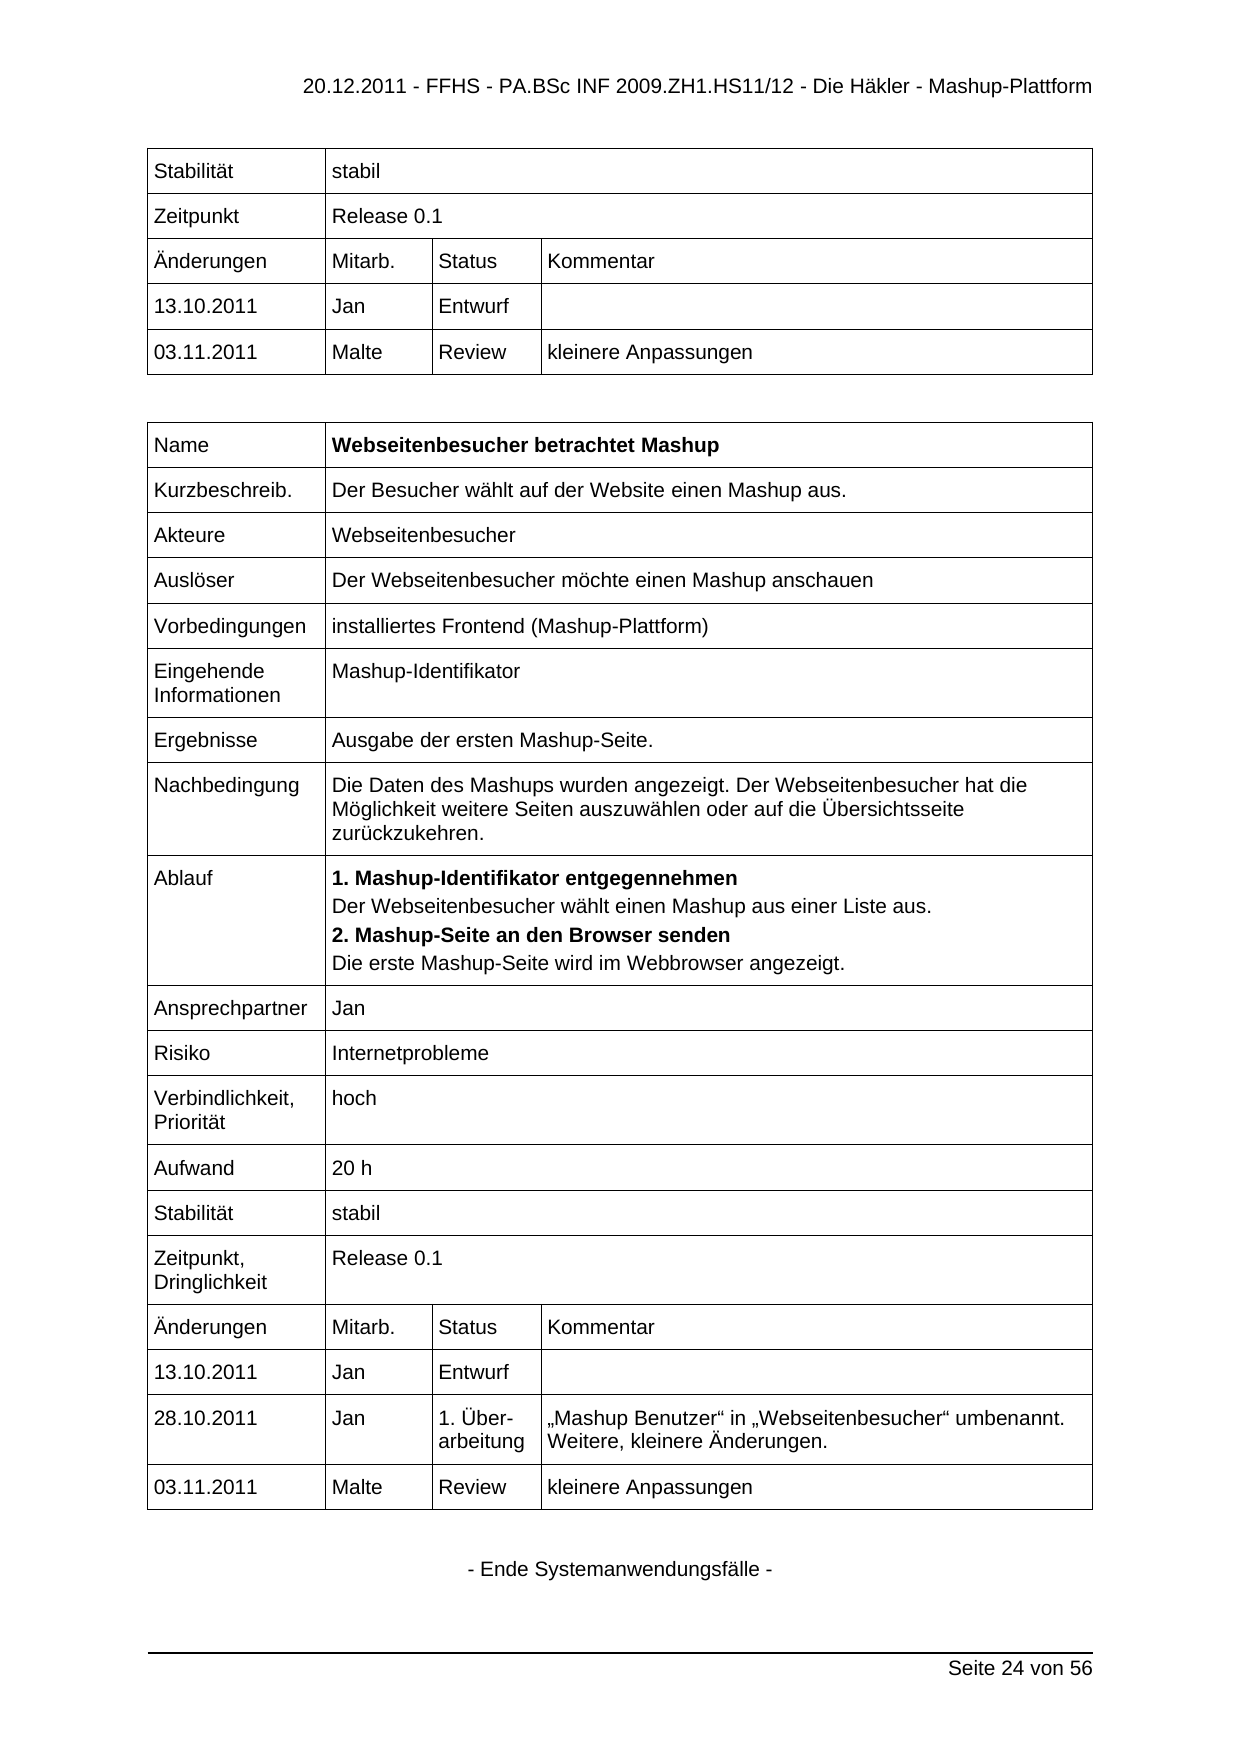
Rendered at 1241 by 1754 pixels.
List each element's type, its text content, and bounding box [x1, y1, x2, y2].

table_cell 03.11.2011 [148, 330, 325, 374]
table_cell Jan [326, 1395, 432, 1463]
table_cell 28.10.2011 [148, 1395, 325, 1463]
table_cell Mitarb. [326, 1305, 432, 1349]
table_header Name [148, 423, 325, 467]
table_cell 1. Mashup-Identifikator entgegennehmen Der Webseitenbesucher wählt einen Mashup aus einer Liste aus. 2. Mashup-Seite an den Browser senden Die erste Mashup-Seite wird im Webbrowser angezeigt. [326, 856, 1092, 985]
table_cell Status [433, 1305, 541, 1349]
table_cell Release 0.1 [326, 1236, 1092, 1304]
table_cell Mashup-Identifikator [326, 649, 1092, 717]
table_cell Änderungen [148, 239, 325, 283]
table_cell 1. Über­arbeitung [433, 1395, 541, 1463]
table_cell Ausgabe der ersten Mashup-Seite. [326, 718, 1092, 762]
table_cell 03.11.2011 [148, 1465, 325, 1509]
table_cell Eingehende Informationen [148, 649, 325, 717]
table_cell stabil [326, 149, 1092, 193]
table_cell Internetprobleme [326, 1031, 1092, 1075]
table_cell Der Besucher wählt auf der Website einen Mashup aus. [326, 468, 1092, 512]
table_cell Review [433, 330, 541, 374]
table_cell Kurzbeschreib. [148, 468, 325, 512]
table_cell Akteure [148, 513, 325, 557]
table_cell Review [433, 1465, 541, 1509]
table_cell Webseitenbesucher [326, 513, 1092, 557]
table_cell „Mashup Benutzer“ in „Webseitenbesucher“ umbenannt. Weitere, kleinere Änderungen. [542, 1395, 1092, 1463]
table_cell Entwurf [433, 284, 541, 328]
table_cell [542, 1350, 1092, 1394]
table_cell Jan [326, 986, 1092, 1030]
table_cell installiertes Frontend (Mashup-Plattform) [326, 604, 1092, 648]
table_cell Release 0.1 [326, 194, 1092, 238]
table_cell Aufwand [148, 1145, 325, 1189]
table_cell Malte [326, 1465, 432, 1509]
table_cell Entwurf [433, 1350, 541, 1394]
table_cell Stabilität [148, 149, 325, 193]
table_cell Zeitpunkt [148, 194, 325, 238]
table_cell Änderungen [148, 1305, 325, 1349]
table_cell Malte [326, 330, 432, 374]
table_cell Jan [326, 284, 432, 328]
table_cell Jan [326, 1350, 432, 1394]
table_cell Kommentar [542, 239, 1092, 283]
table_cell [542, 284, 1092, 328]
table_cell Der Webseitenbesucher möchte einen Mashup anschauen [326, 558, 1092, 602]
table_cell Verbindlichkeit, Priorität [148, 1076, 325, 1144]
table_header Webseitenbesucher betrachtet Mashup [326, 423, 1092, 467]
table_cell Nachbedingung [148, 763, 325, 855]
table_cell Vorbedingungen [148, 604, 325, 648]
table_cell 13.10.2011 [148, 284, 325, 328]
table_cell kleinere Anpassungen [542, 330, 1092, 374]
table_cell Zeitpunkt, Dringlichkeit [148, 1236, 325, 1304]
table_cell stabil [326, 1191, 1092, 1235]
table_cell 20 h [326, 1145, 1092, 1189]
table_cell Stabilität [148, 1191, 325, 1235]
table_cell Auslöser [148, 558, 325, 602]
table_cell Kommentar [542, 1305, 1092, 1349]
table_cell Status [433, 239, 541, 283]
table_cell Risiko [148, 1031, 325, 1075]
table_cell Ansprechpartner [148, 986, 325, 1030]
text - Ende Systemanwendungsfälle - [148, 1557, 1093, 1581]
table_cell Ablauf [148, 856, 325, 985]
table_cell kleinere Anpassungen [542, 1465, 1092, 1509]
table_cell Die Daten des Mashups wurden angezeigt. Der Webseitenbesucher hat die Möglichkeit weitere Seiten auszuwählen oder auf die Übersichtsseite zurückzukehren. [326, 763, 1092, 855]
table_cell Ergebnisse [148, 718, 325, 762]
table_cell hoch [326, 1076, 1092, 1144]
table_cell Mitarb. [326, 239, 432, 283]
table_cell 13.10.2011 [148, 1350, 325, 1394]
